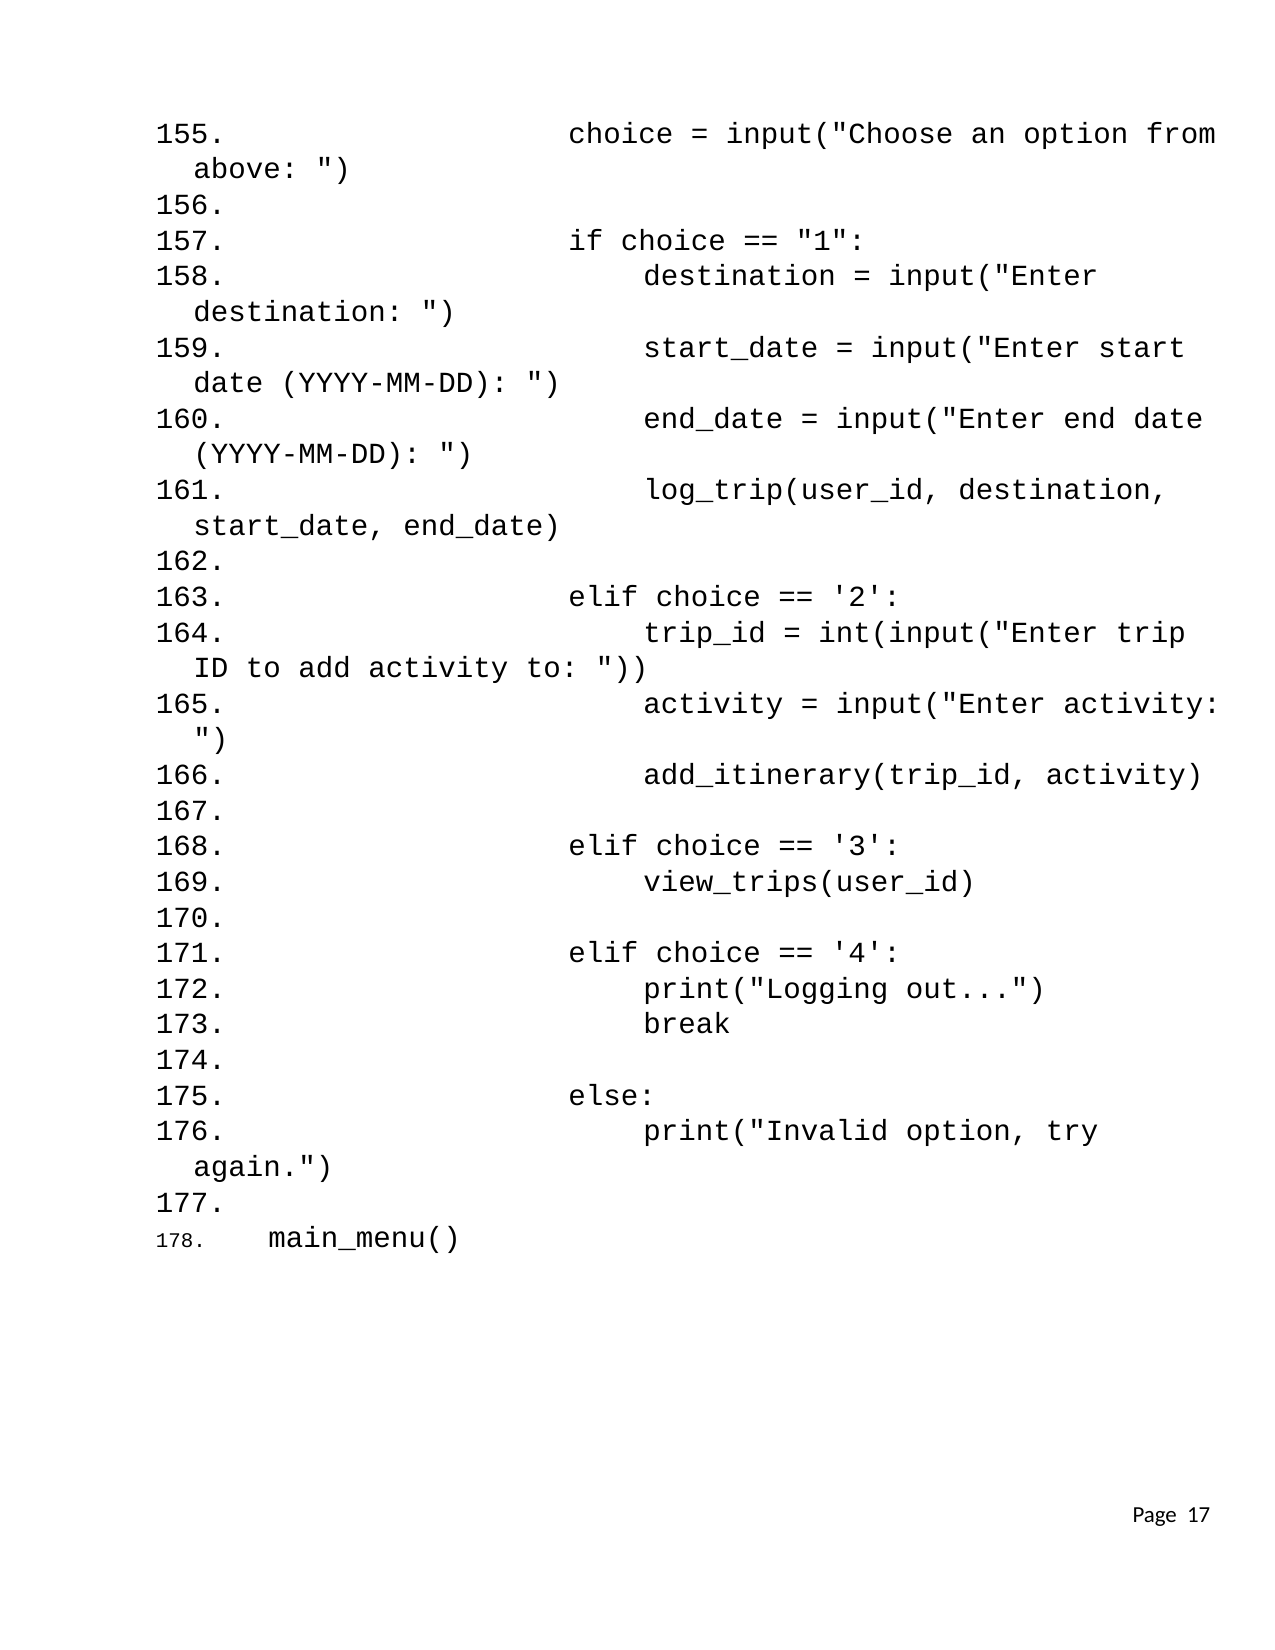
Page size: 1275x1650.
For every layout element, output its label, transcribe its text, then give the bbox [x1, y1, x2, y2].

list trip_id = int(input("Enter trip ID to add activity to: ")) [156, 618, 1223, 686]
list if choice == "1": [156, 226, 1223, 259]
list elif choice == '4': [156, 938, 1223, 971]
list main_menu() [156, 1223, 1223, 1256]
list end_date = input("Enter end date (YYYY-MM-DD): ") [156, 404, 1223, 473]
list print("Invalid option, try again.") [156, 1117, 1223, 1185]
list log_trip(user_id, destination, start_date, end_date) [156, 475, 1223, 544]
list activity = input("Enter activity: ") [156, 689, 1223, 758]
list start_date = input("Enter start date (YYYY-MM-DD): ") [156, 333, 1223, 401]
list print("Logging out...") [156, 974, 1223, 1007]
list destination = input("Enter destination: ") [156, 262, 1223, 330]
list break [156, 1010, 1223, 1043]
list else: [156, 1081, 1223, 1114]
list elif choice == '3': [156, 832, 1223, 864]
list elif choice == '2': [156, 582, 1223, 615]
list view_trips(user_id) [156, 867, 1223, 900]
list add_itinerary(trip_id, activity) [156, 760, 1223, 793]
list choice = input("Choose an option from above: ") [156, 119, 1223, 188]
